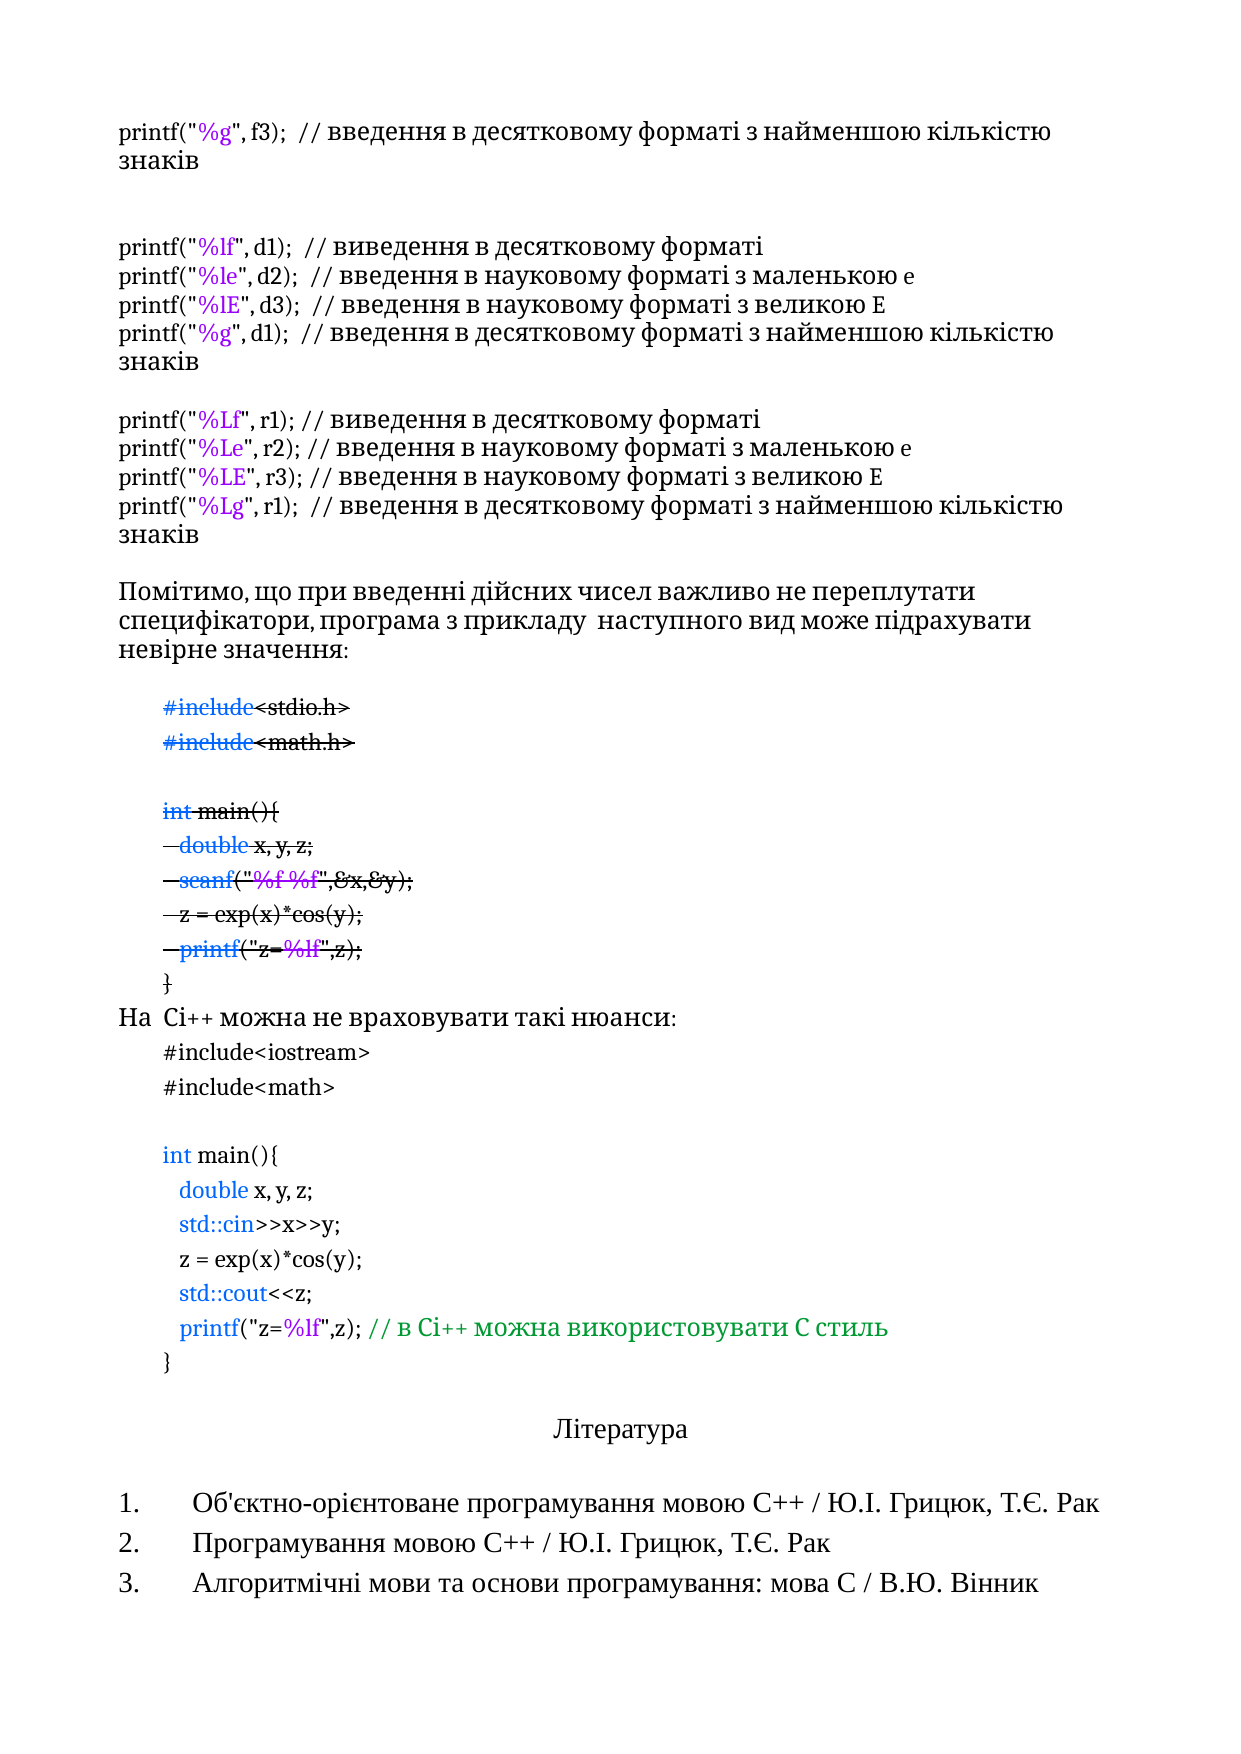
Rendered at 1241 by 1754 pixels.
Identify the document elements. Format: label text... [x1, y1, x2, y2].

text #include<stdio.h> [118, 693, 1123, 722]
text printf("z=%lf",z); // в Сі++ можна використовувати С стиль [118, 1314, 1123, 1342]
list Алгоритмічні мови та основи програмування: мова C / В.Ю. Вінник [118, 1566, 1123, 1599]
text На Сі++ можна не враховувати такі нюанси: [118, 1003, 1123, 1032]
text printf("%Le", r2); // введення в науковому форматі з маленькою e [118, 434, 1123, 463]
text } [118, 969, 1123, 998]
text printf("%g", d1); // введення в десятковому форматі з найменшою кількістю знаків [118, 319, 1123, 377]
text printf("%g", f3); // введення в десятковому форматі з найменшою кількістю знаків [118, 118, 1123, 176]
list Об'єктно-орієнтоване програмування мовою C++ / Ю.І. Грицюк, Т.Є. Рак [118, 1485, 1123, 1519]
text printf("%le", d2); // введення в науковому форматі з маленькою e [118, 262, 1123, 291]
subtitle Література [118, 1411, 1123, 1445]
text } [118, 1348, 1123, 1377]
text int main(){ [118, 797, 1123, 825]
text #include<math.h> [118, 728, 1123, 756]
text z = exp(x)*cos(y); [118, 1245, 1123, 1273]
text std::cout<<z; [118, 1279, 1123, 1308]
text std::cin>>x>>y; [118, 1210, 1123, 1239]
text Помітимо, що при введенні дійсних чисел важливо не переплутати специфікатори, програма з прикладу наступного вид може підрахувати невірне значення: [118, 578, 1123, 664]
text printf("%Lg", r1); // введення в десятковому форматі з найменшою кількістю знаків [118, 492, 1123, 549]
text printf("%lf", d1); // виведення в десятковому форматі [118, 233, 1123, 262]
text double x, y, z; [118, 1176, 1123, 1204]
text double x, y, z; [118, 831, 1123, 860]
list Програмування мовою C++ / Ю.І. Грицюк, Т.Є. Рак [118, 1525, 1123, 1559]
text scanf("%f %f",&x,&y); [118, 866, 1123, 894]
text printf("%LE", r3); // введення в науковому форматі з великою E [118, 463, 1123, 492]
text printf("%Lf", r1); // виведення в десятковому форматі [118, 406, 1123, 434]
text int main(){ [118, 1141, 1123, 1170]
text #include<math> [118, 1072, 1123, 1101]
text printf("%lE", d3); // введення в науковому форматі з великою E [118, 291, 1123, 319]
text printf("z=%lf",z); [118, 934, 1123, 963]
text #include<iostream> [118, 1038, 1123, 1067]
text z = exp(x)*cos(y); [118, 900, 1123, 929]
